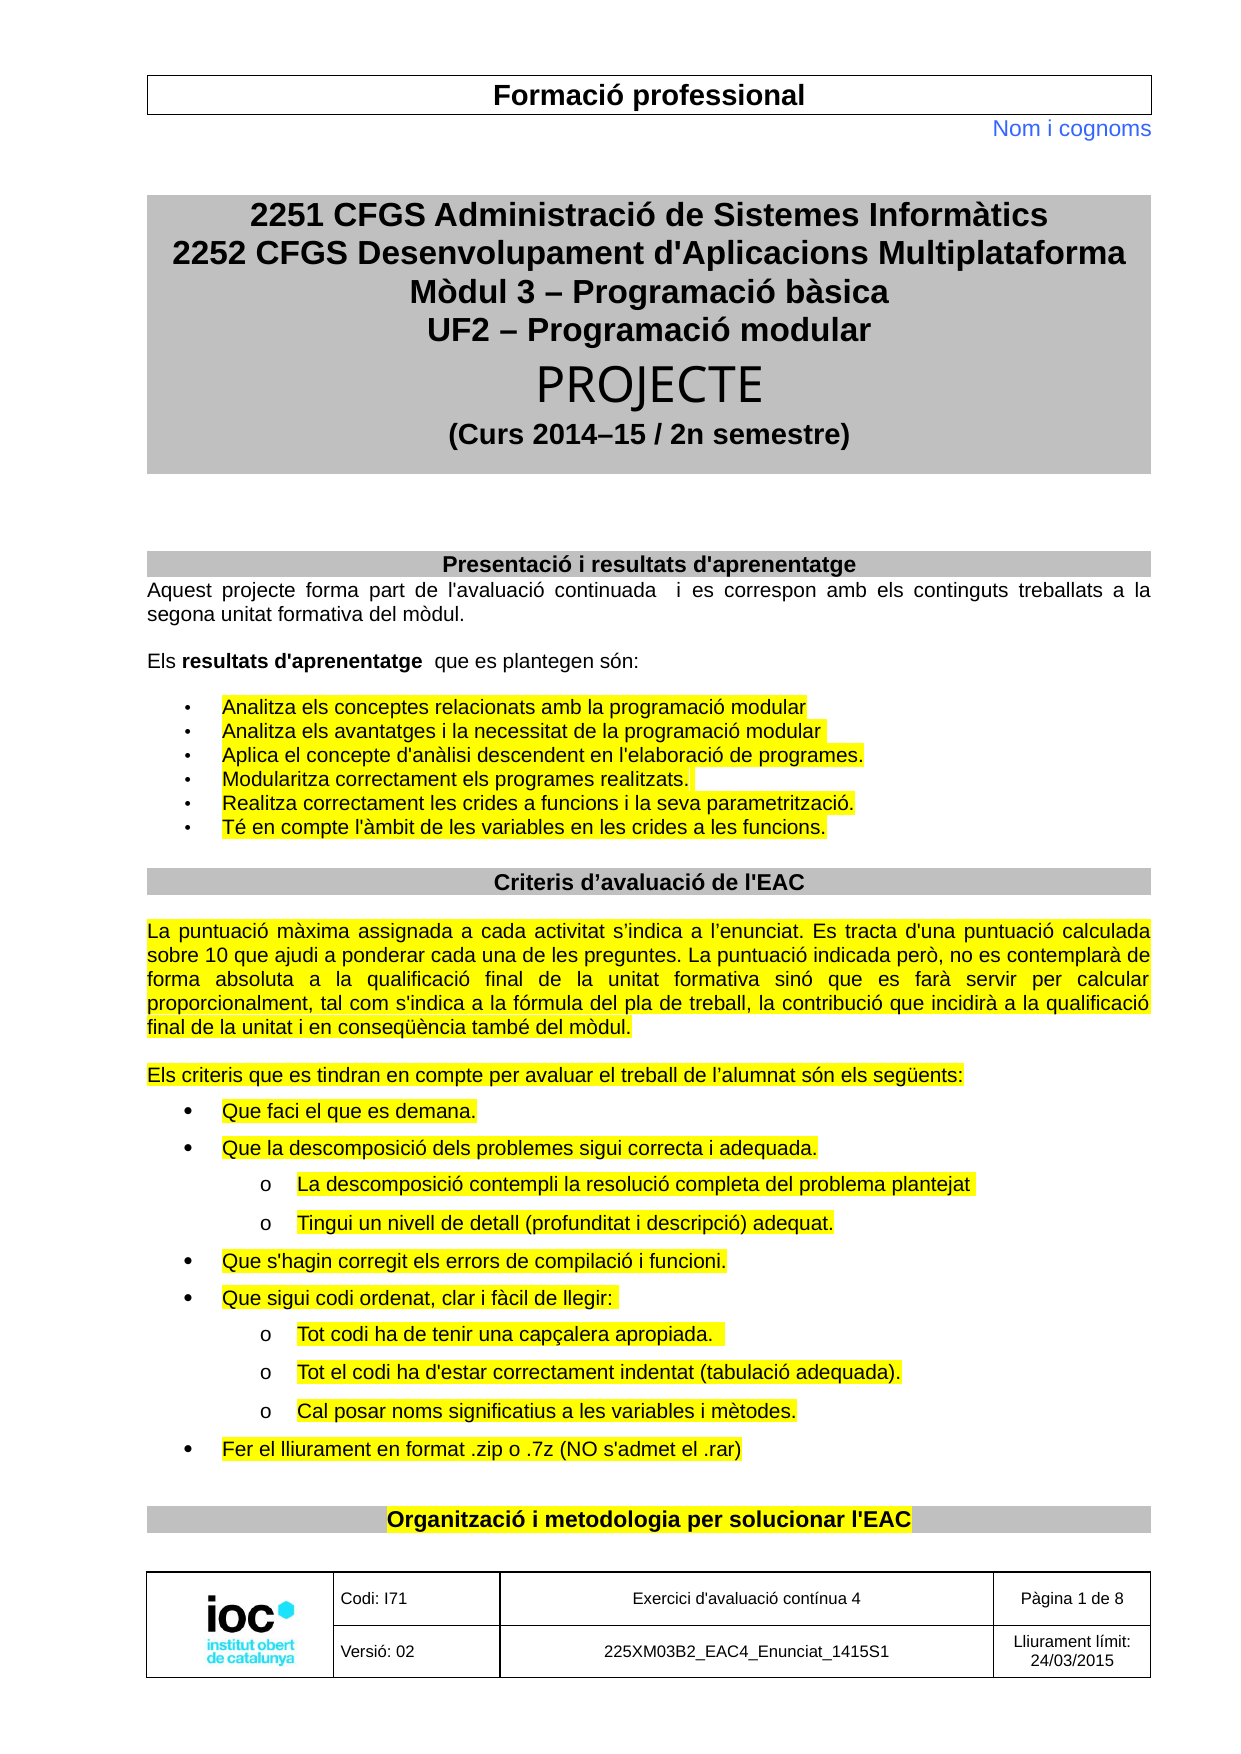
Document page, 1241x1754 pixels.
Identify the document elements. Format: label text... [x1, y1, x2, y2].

list Realitza correctament les crides a funcions i la seva parametrització. [184, 791, 1151, 815]
list Modularitza correctament els programes realitzats. [184, 767, 1151, 791]
list Analitza els avantatges i la necessitat de la programació modular [184, 719, 1151, 743]
subtitle UF2 – Programació modular [147, 310, 1151, 349]
list Aplica el concepte d'anàlisi descendent en l'elaboració de programes. [184, 743, 1151, 767]
picture [194, 1581, 308, 1677]
text Presentació i resultats d'aprenentatge [147, 551, 1151, 577]
text Criteris d’avaluació de l'EAC [147, 868, 1151, 895]
text La puntuació màxima assignada a cada activitat s’indica a l’enunciat. Es tracta d'una puntuació calculada sobre 10 que ajudi a ponderar cada una de les preguntes. La puntuació indicada però, no es contemplarà de forma absoluta a la qualificació final de la unitat formativa sinó que es farà servir per calcular proporcionalment, tal com s'indica a la fórmula del pla de treball, la contribució que incidirà a la qualificació final de la unitat i en conseqüència també del mòdul. [147, 919, 1151, 1038]
text 2251 CFGS Administració de Sistemes Informàtics [147, 195, 1151, 233]
text Organització i metodologia per solucionar l'EAC [147, 1506, 1151, 1533]
list Cal posar noms significatius a les variables i mètodes. [259, 1398, 1151, 1424]
list Analitza els conceptes relacionats amb la programació modular [184, 686, 1151, 719]
text (Curs 2014–15 / 2n semestre) [147, 417, 1151, 450]
list Tot codi ha de tenir una capçalera apropiada. [259, 1322, 1151, 1348]
text Els criteris que es tindran en compte per avaluar el treball de l’alumnat són els següents: [147, 1062, 1151, 1086]
text 2252 CFGS Desenvolupament d'Aplicacions Multiplataforma [147, 233, 1151, 272]
text Els resultats d'aprenentatge que es plantegen són: [147, 649, 1151, 673]
list Que sigui codi ordenat, clar i fàcil de llegir: [184, 1285, 1151, 1309]
list La descomposició contempli la resolució completa del problema plantejat [259, 1172, 1151, 1198]
list Que la descomposició dels problemes sigui correcta i adequada. [184, 1136, 1151, 1159]
list Fer el lliurament en format .zip o .7z (NO s'admet el .rar) [184, 1437, 1151, 1461]
text Aquest projecte forma part de l'avaluació continuada i es correspon amb els continguts treballats a la segona unitat formativa del mòdul. [147, 577, 1151, 625]
list Tot el codi ha d'estar correctament indentat (tabulació adequada). [259, 1360, 1151, 1386]
list Que faci el que es demana. [184, 1099, 1151, 1123]
subtitle Mòdul 3 – Programació bàsica [147, 272, 1151, 310]
list Tingui un nivell de detall (profunditat i descripció) adequat. [259, 1210, 1151, 1236]
list Té en compte l'àmbit de les variables en les crides a les funcions. [184, 815, 1151, 839]
list Que s'hagin corregit els errors de compilació i funcioni. [184, 1249, 1151, 1273]
text PROJECTE [147, 349, 1151, 417]
